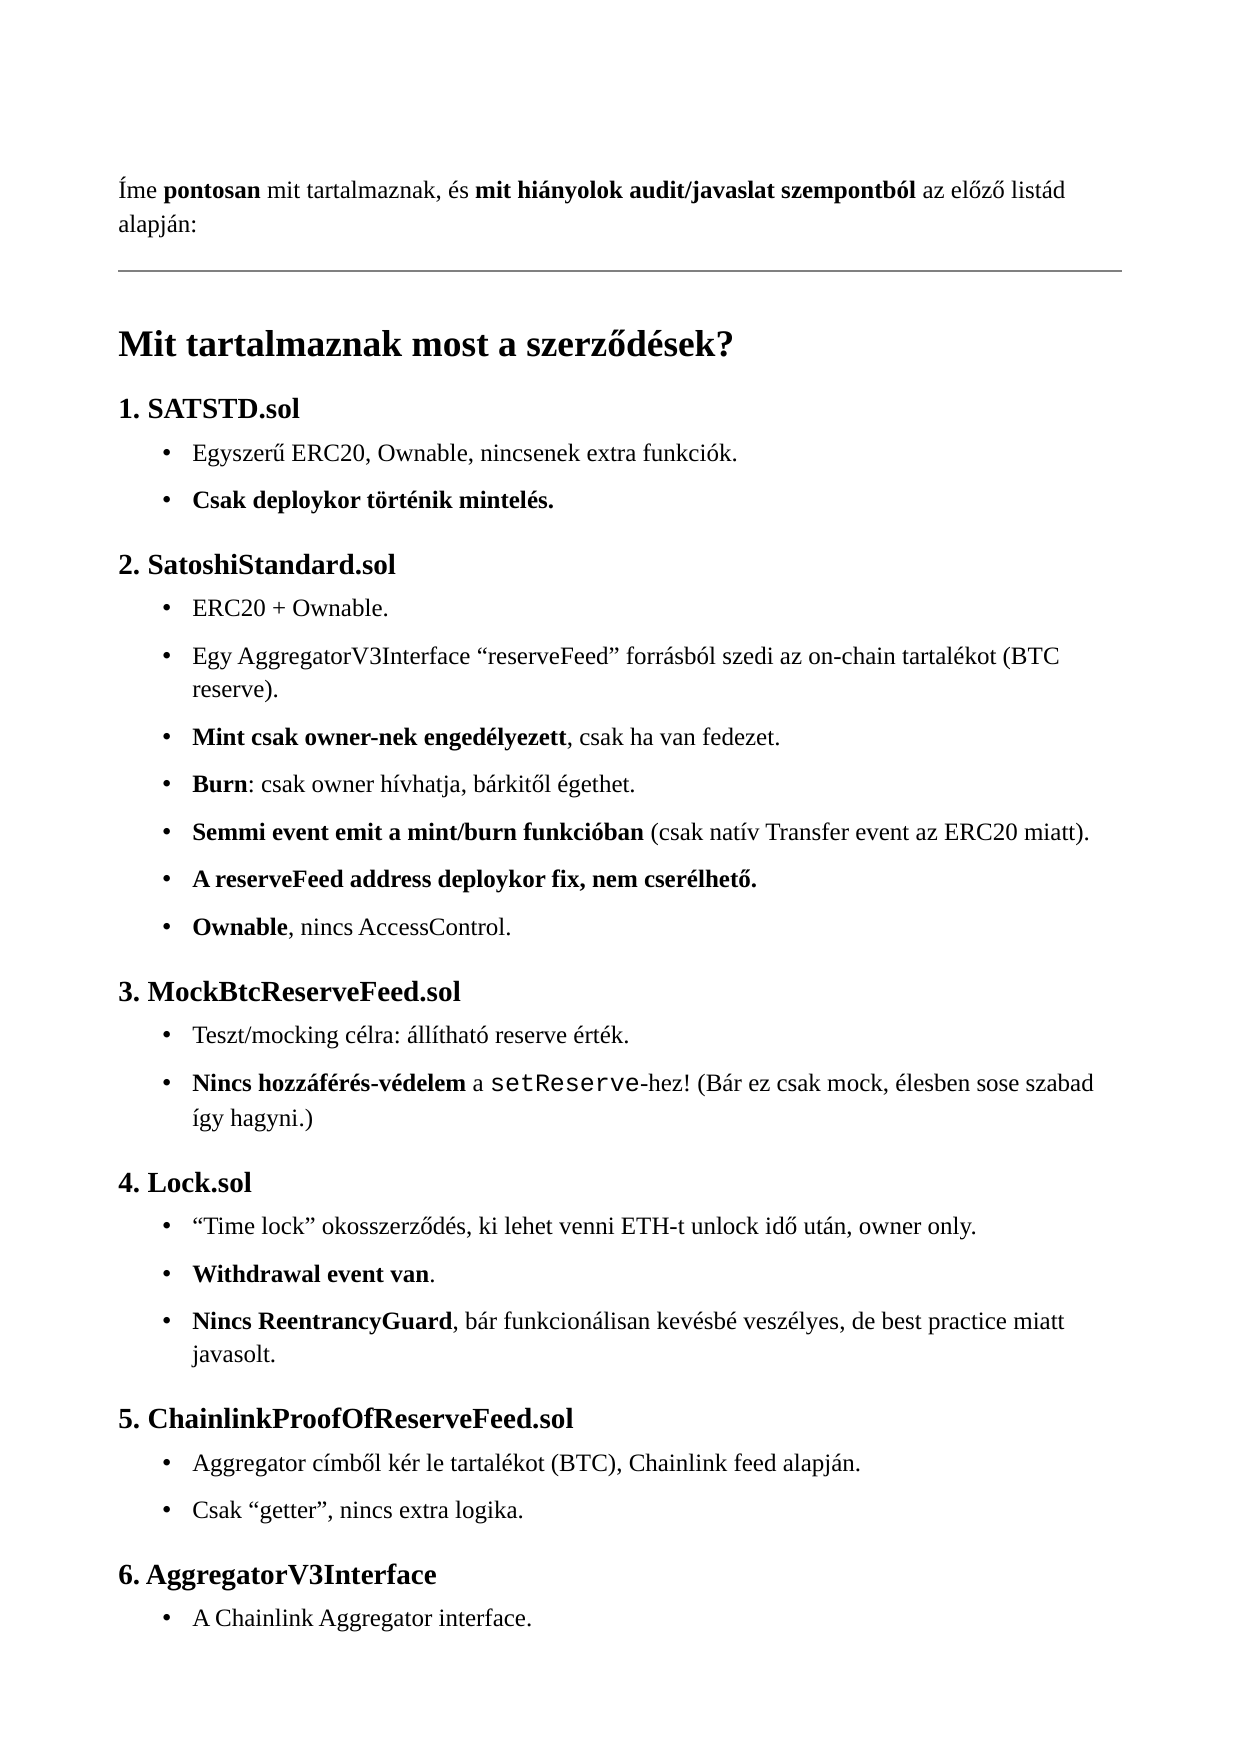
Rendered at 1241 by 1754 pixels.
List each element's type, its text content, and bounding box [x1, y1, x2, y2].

list “Time lock” okosszerződés, ki lehet venni ETH-t unlock idő után, owner only. [162, 1211, 1122, 1240]
list Csak deploykor történik mintelés. [162, 485, 1122, 514]
list Aggregator címből kér le tartalékot (BTC), Chainlink feed alapján. [162, 1448, 1122, 1476]
list ERC20 + Ownable. [162, 593, 1122, 622]
text Íme pontosan mit tartalmaznak, és mit hiányolok audit/javaslat szempontból az előző listád alapján: [118, 176, 1122, 237]
list A reserveFeed address deploykor fix, nem cserélhető. [162, 864, 1122, 893]
list Mint csak owner-nek engedélyezett, csak ha van fedezet. [162, 722, 1122, 750]
list Nincs hozzáférés-védelem a setReserve-hez! (Bár ez csak mock, élesben sose szabad így hagyni.) [162, 1068, 1122, 1132]
list Semmi event emit a mint/burn funkcióban (csak natív Transfer event az ERC20 miatt). [162, 817, 1122, 846]
subtitle 3. MockBtcReserveFeed.sol [118, 974, 1122, 1008]
subtitle 6. AggregatorV3Interface [118, 1557, 1122, 1591]
list Teszt/mocking célra: állítható reserve érték. [162, 1020, 1122, 1049]
subtitle Mit tartalmaznak most a szerződések? [118, 321, 1122, 364]
list Withdrawal event van. [162, 1259, 1122, 1288]
list Burn: csak owner hívhatja, bárkitől égethet. [162, 769, 1122, 798]
list Nincs ReentrancyGuard, bár funkcionálisan kevésbé veszélyes, de best practice miatt javasolt. [162, 1306, 1122, 1368]
subtitle 1. SATSTD.sol [118, 392, 1122, 425]
list Egyszerű ERC20, Ownable, nincsenek extra funkciók. [162, 438, 1122, 466]
subtitle 5. ChainlinkProofOfReserveFeed.sol [118, 1402, 1122, 1435]
subtitle 4. Lock.sol [118, 1165, 1122, 1199]
list Csak “getter”, nincs extra logika. [162, 1495, 1122, 1524]
list A Chainlink Aggregator interface. [162, 1603, 1122, 1632]
subtitle 2. SatoshiStandard.sol [118, 547, 1122, 581]
list Ownable, nincs AccessControl. [162, 912, 1122, 941]
list Egy AggregatorV3Interface “reserveFeed” forrásból szedi az on-chain tartalékot (BTC reserve). [162, 641, 1122, 703]
